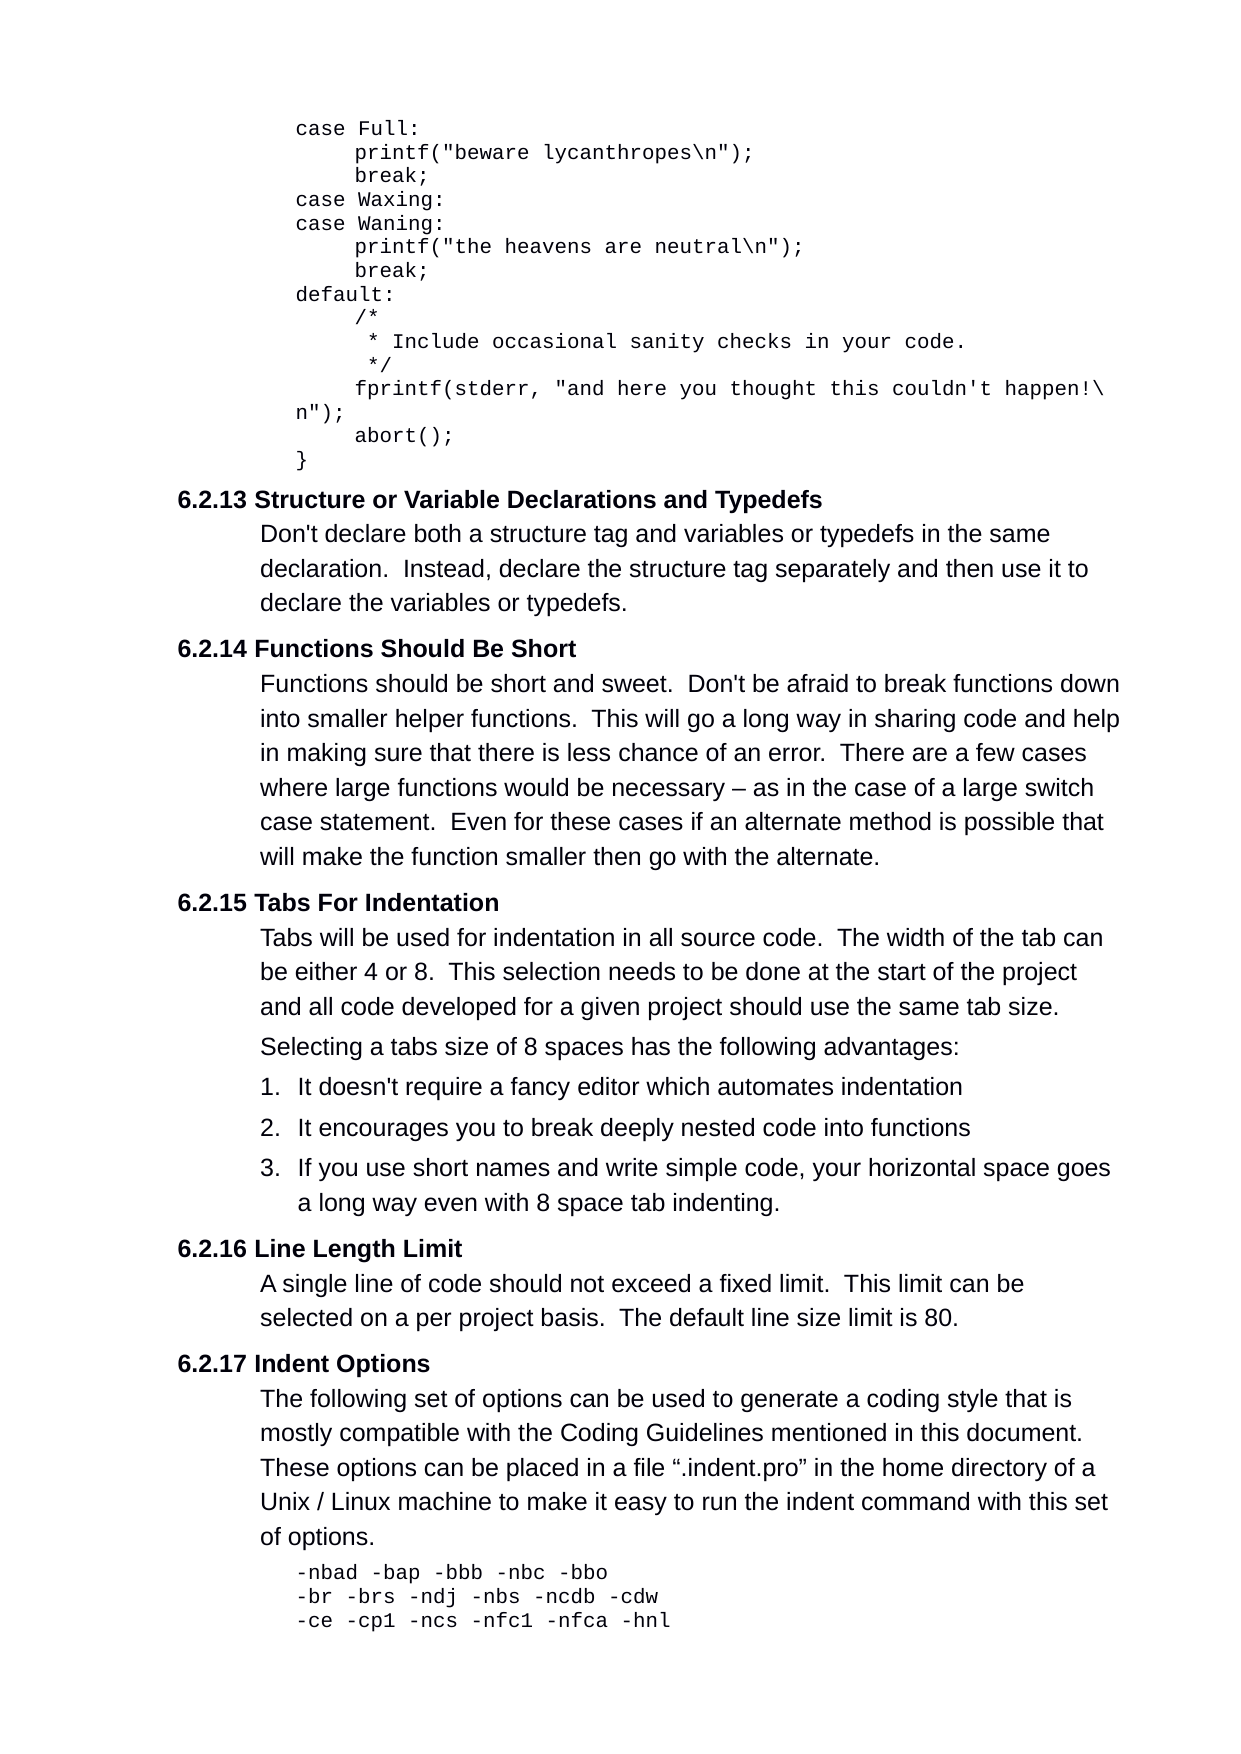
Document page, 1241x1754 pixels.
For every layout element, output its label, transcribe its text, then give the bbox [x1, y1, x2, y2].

subtitle Line Length Limit [177, 1234, 1122, 1263]
text break; [429, 165, 1122, 189]
text -br -brs -ndj -nbs -ncdb -cdw [295, 1586, 1122, 1609]
subtitle Structure or Variable Declarations and Typedefs [177, 484, 1122, 513]
text -ce -cp1 -ncs -nfc1 -nfca -hnl [295, 1609, 1122, 1633]
list It encourages you to break deeply nested code into functions [260, 1113, 1122, 1141]
text case Waning: [445, 213, 1122, 236]
text fprintf(stderr, "and here you thought this couldn't happen!\n"); [345, 378, 1122, 426]
text Tabs will be used for indentation in all source code. The width of the tab can be either 4 or 8. This selection needs to be done at the start of the project and all code developed for a given project should use the same tab size. [260, 922, 1122, 1020]
subtitle Indent Options [177, 1349, 1122, 1378]
text case Full: [420, 118, 1122, 142]
text } [308, 449, 1122, 473]
text default: [395, 284, 1122, 307]
text The following set of options can be used to generate a coding style that is mostly compatible with the Coding Guidelines mentioned in this document. These options can be placed in a file “.indent.pro” in the home directory of a Unix / Linux machine to make it easy to run the indent command with this set of options. [260, 1384, 1122, 1551]
subtitle Functions Should Be Short [177, 634, 1122, 663]
text case Waxing: [445, 189, 1122, 213]
text printf("beware lycanthropes\n"); [754, 142, 1122, 165]
list If you use short names and write simple code, your horizontal space goes a long way even with 8 space tab indenting. [260, 1153, 1122, 1216]
text abort(); [454, 426, 1122, 449]
text Selecting a tabs size of 8 spaces has the following advantages: [260, 1032, 1122, 1061]
text break; [429, 260, 1122, 284]
text */ [295, 354, 1122, 378]
text /* [379, 307, 1122, 331]
text -nbad -bap -bbb -nbc -bbo [295, 1562, 1122, 1586]
list It doesn't require a fancy editor which automates indentation [260, 1072, 1122, 1101]
text Functions should be short and sweet. Don't be afraid to break functions down into smaller helper functions. This will go a long way in sharing code and help in making sure that there is less chance of an error. There are a few cases where large functions would be necessary – as in the case of a large switch case statement. Even for these cases if an alternate method is possible that will make the function smaller then go with the alternate. [260, 669, 1122, 870]
text printf("the heavens are neutral\n"); [804, 236, 1122, 260]
subtitle Tabs For Indentation [177, 888, 1122, 917]
text * Include occasional sanity checks in your code. [967, 331, 1122, 354]
text Don't declare both a structure tag and variables or typedefs in the same declaration. Instead, declare the structure tag separately and then use it to declare the variables or typedefs. [260, 519, 1122, 617]
text A single line of code should not exceed a fixed limit. This limit can be selected on a per project basis. The default line size limit is 80. [260, 1268, 1122, 1332]
